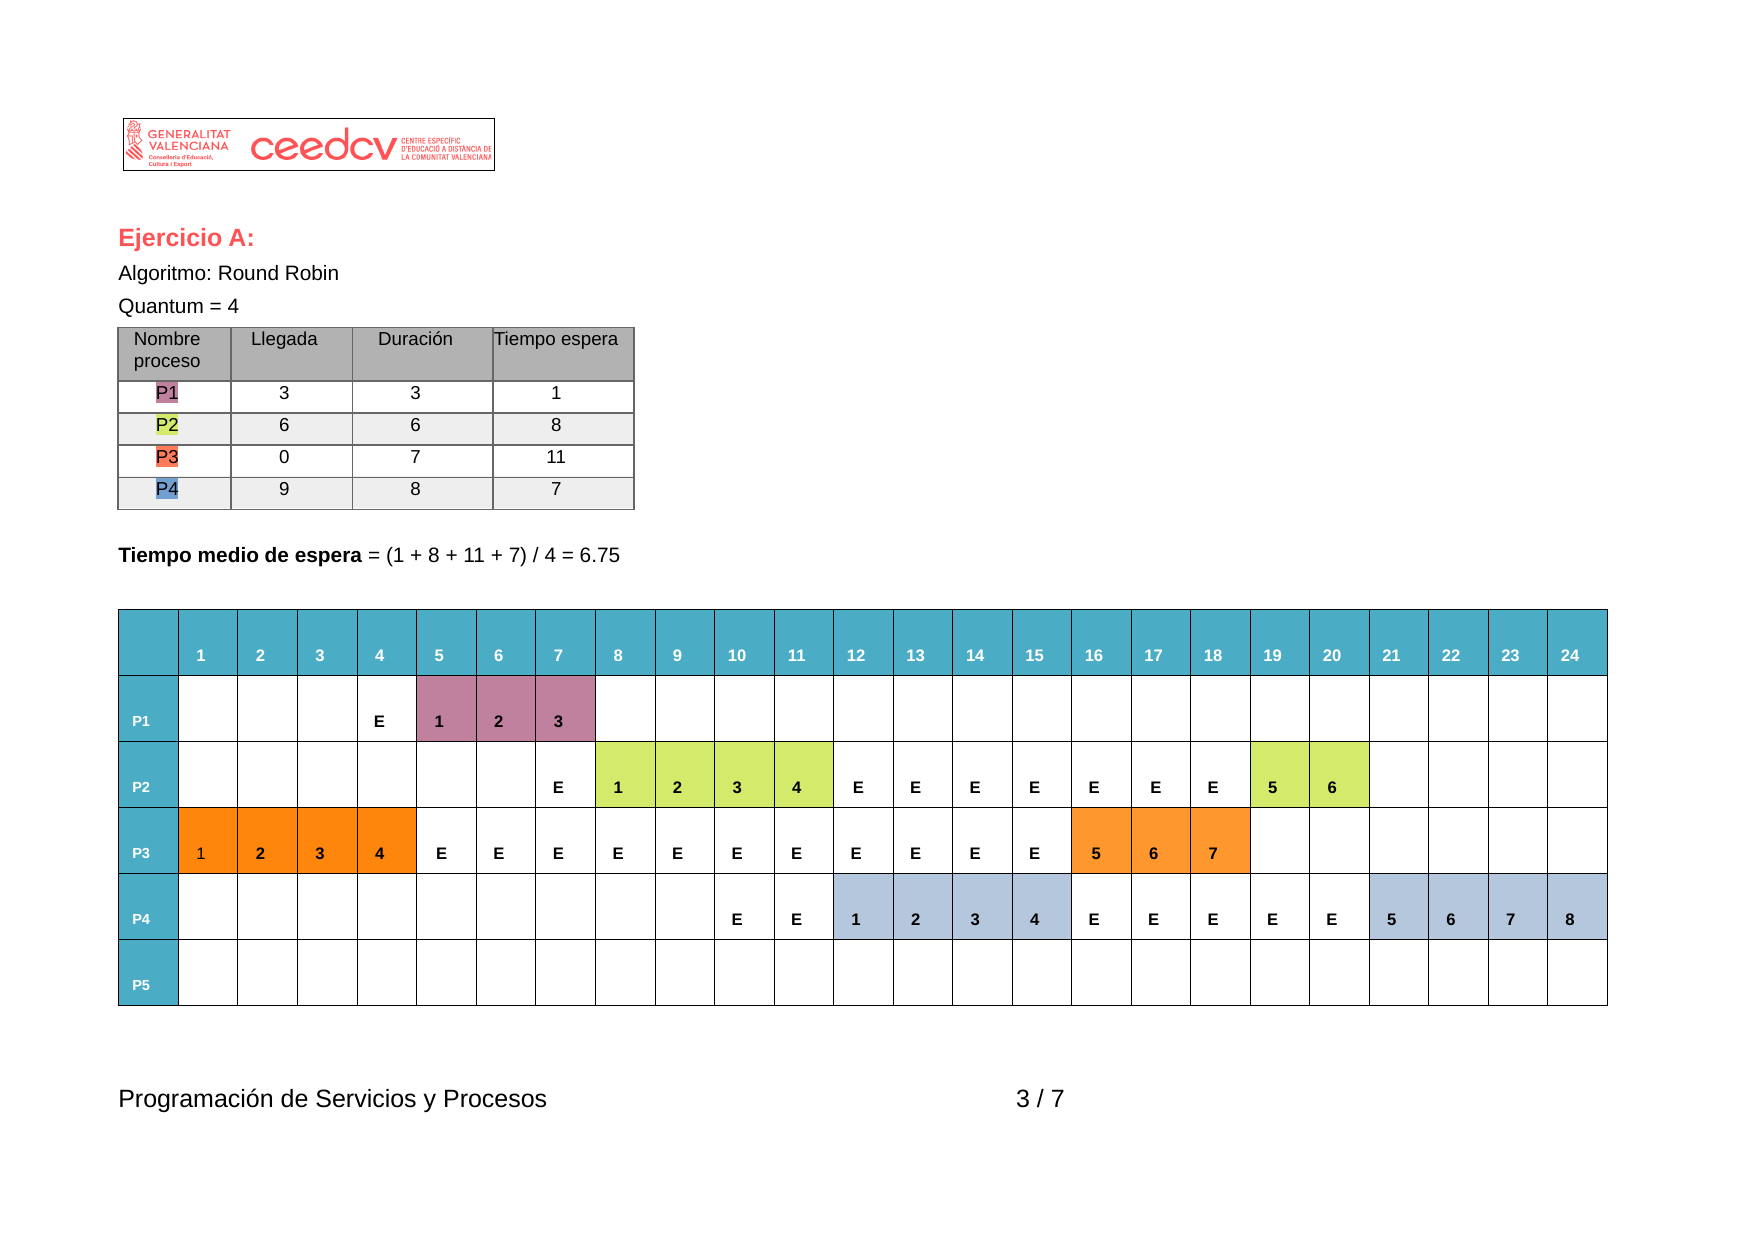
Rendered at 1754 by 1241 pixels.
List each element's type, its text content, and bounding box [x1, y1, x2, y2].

table_header 21 [1370, 610, 1428, 675]
table_cell E [1013, 742, 1071, 807]
table_cell [1370, 676, 1428, 741]
table_cell [1548, 676, 1607, 741]
table_cell 3 [298, 808, 357, 873]
table_cell [179, 742, 237, 807]
table_cell 7 [1489, 874, 1547, 939]
table_cell E [834, 742, 893, 807]
table_cell E [656, 808, 714, 873]
table_cell [298, 874, 357, 939]
table_cell [298, 742, 357, 807]
table_cell 5 [1251, 742, 1309, 807]
table_header Llegada [232, 328, 352, 380]
table_cell 3 [353, 382, 492, 412]
table_cell [1013, 940, 1071, 1005]
table_cell 4 [1013, 874, 1071, 939]
table_cell [1310, 940, 1369, 1005]
table_header Nombre proceso [119, 328, 230, 380]
table_cell 3 [953, 874, 1012, 939]
table_header 5 [417, 610, 476, 675]
table_cell [596, 676, 655, 741]
table_cell E [953, 742, 1012, 807]
table_cell [775, 676, 833, 741]
table_header 7 [536, 610, 595, 675]
table_cell [1429, 808, 1488, 873]
table_header Duración [353, 328, 492, 380]
table_cell [656, 940, 714, 1005]
table_cell 5 [1072, 808, 1131, 873]
table_cell [1310, 808, 1369, 873]
table_cell 7 [1191, 808, 1250, 873]
table_cell E [953, 808, 1012, 873]
table_cell [238, 742, 297, 807]
table_header 1 [179, 610, 237, 675]
table_header 17 [1132, 610, 1190, 675]
table_cell E [1013, 808, 1071, 873]
table_header 6 [477, 610, 535, 675]
table_cell E [894, 742, 952, 807]
picture [125, 120, 492, 167]
table_cell E [358, 676, 416, 741]
table_cell E [536, 808, 595, 873]
table_cell 4 [775, 742, 833, 807]
table_cell 6 [1429, 874, 1488, 939]
table_cell 2 [238, 808, 297, 873]
table_cell P3 [119, 446, 230, 476]
table_header Tiempo espera [494, 328, 633, 380]
table_cell [1548, 808, 1607, 873]
table_header 4 [358, 610, 416, 675]
table_cell E [1251, 874, 1309, 939]
table_cell E [417, 808, 476, 873]
table_cell [477, 742, 535, 807]
table_cell 0 [232, 446, 352, 476]
text Ejercicio A: [118, 223, 1621, 252]
table_cell [1191, 676, 1250, 741]
text Algoritmo: Round Robin [118, 261, 1621, 285]
table_header 3 [298, 610, 357, 675]
table_cell P4 [119, 874, 178, 939]
table_cell E [834, 808, 893, 873]
table_header [119, 610, 178, 675]
table_cell E [596, 808, 655, 873]
table_cell 6 [353, 414, 492, 444]
table_cell 3 [536, 676, 595, 741]
table_header 14 [953, 610, 1012, 675]
table_cell P2 [119, 742, 178, 807]
table_cell [1429, 742, 1488, 807]
table_cell [1429, 676, 1488, 741]
table_cell [536, 874, 595, 939]
table_cell [1072, 940, 1131, 1005]
table_cell E [775, 874, 833, 939]
table_cell 8 [494, 414, 633, 444]
table_cell [1489, 940, 1547, 1005]
table_cell [1251, 676, 1309, 741]
table_header 19 [1251, 610, 1309, 675]
table_cell 4 [358, 808, 416, 873]
table_cell 1 [494, 382, 633, 412]
table_cell [417, 940, 476, 1005]
table_header 16 [1072, 610, 1131, 675]
table_cell [477, 940, 535, 1005]
table_cell 11 [494, 446, 633, 476]
table_cell E [1072, 874, 1131, 939]
table_cell P1 [119, 382, 230, 412]
table_cell E [715, 874, 774, 939]
table_cell E [894, 808, 952, 873]
table_cell [298, 940, 357, 1005]
table_header 22 [1429, 610, 1488, 675]
table_cell [775, 940, 833, 1005]
table_cell 5 [1370, 874, 1428, 939]
table_cell 6 [1310, 742, 1369, 807]
table_cell 8 [353, 478, 492, 508]
table_cell [477, 874, 535, 939]
table_cell [1191, 940, 1250, 1005]
table_cell [1548, 940, 1607, 1005]
text Quantum = 4 [118, 294, 1621, 318]
table_cell E [1132, 874, 1190, 939]
table_header 18 [1191, 610, 1250, 675]
table_header 11 [775, 610, 833, 675]
table_cell [656, 874, 714, 939]
table_cell [1072, 676, 1131, 741]
table_header 12 [834, 610, 893, 675]
table_cell [1251, 940, 1309, 1005]
table_cell [715, 676, 774, 741]
table_cell E [1072, 742, 1131, 807]
table_cell E [1191, 742, 1250, 807]
table_header 20 [1310, 610, 1369, 675]
table_cell E [1191, 874, 1250, 939]
table_cell [1370, 940, 1428, 1005]
table_cell 1 [417, 676, 476, 741]
table_cell P2 [119, 414, 230, 444]
table_cell [417, 874, 476, 939]
table_header 13 [894, 610, 952, 675]
table_cell [238, 676, 297, 741]
table_cell E [1310, 874, 1369, 939]
table_cell 2 [894, 874, 952, 939]
table_cell [1429, 940, 1488, 1005]
table_cell [1370, 808, 1428, 873]
table_header 9 [656, 610, 714, 675]
table_cell [1132, 940, 1190, 1005]
table_header 10 [715, 610, 774, 675]
table_cell [1251, 808, 1309, 873]
table_cell [656, 676, 714, 741]
table_cell 7 [353, 446, 492, 476]
table_cell [358, 742, 416, 807]
text Tiempo medio de espera = (1 + 8 + 11 + 7) / 4 = 6.75 [118, 543, 1621, 567]
table_cell E [715, 808, 774, 873]
table_cell [894, 940, 952, 1005]
table_cell [953, 940, 1012, 1005]
table_cell E [1132, 742, 1190, 807]
table_cell [417, 742, 476, 807]
table_cell [834, 676, 893, 741]
table_cell [596, 940, 655, 1005]
table_cell E [477, 808, 535, 873]
table_cell P4 [119, 478, 230, 508]
table_cell 1 [834, 874, 893, 939]
table_cell 6 [1132, 808, 1190, 873]
table_cell 9 [232, 478, 352, 508]
table_header 23 [1489, 610, 1547, 675]
table_cell 1 [596, 742, 655, 807]
table_cell [894, 676, 952, 741]
table_cell [1489, 676, 1547, 741]
table_cell [536, 940, 595, 1005]
table_cell P5 [119, 940, 178, 1005]
table_cell P1 [119, 676, 178, 741]
table_cell [179, 676, 237, 741]
table_cell E [536, 742, 595, 807]
table_cell [1548, 742, 1607, 807]
table_cell 3 [715, 742, 774, 807]
table_cell 6 [232, 414, 352, 444]
table_cell [715, 940, 774, 1005]
table_cell [179, 940, 237, 1005]
table_header 15 [1013, 610, 1071, 675]
table_cell E [775, 808, 833, 873]
table_cell [238, 874, 297, 939]
table_cell [1013, 676, 1071, 741]
table_cell [179, 874, 237, 939]
table_cell [953, 676, 1012, 741]
table_cell [1310, 676, 1369, 741]
table_cell P3 [119, 808, 178, 873]
table_cell 3 [232, 382, 352, 412]
table_cell [1132, 676, 1190, 741]
table_cell [1489, 742, 1547, 807]
table_cell 2 [477, 676, 535, 741]
table_header 8 [596, 610, 655, 675]
table_cell 7 [494, 478, 633, 508]
table_cell [358, 940, 416, 1005]
table_cell [358, 874, 416, 939]
table_cell [596, 874, 655, 939]
table_header 24 [1548, 610, 1607, 675]
table_cell 1 [179, 808, 237, 873]
table_cell [1370, 742, 1428, 807]
table_cell [238, 940, 297, 1005]
table_cell [298, 676, 357, 741]
table_cell 2 [656, 742, 714, 807]
table_cell [834, 940, 893, 1005]
table_cell [1489, 808, 1547, 873]
table_cell 8 [1548, 874, 1607, 939]
table_header 2 [238, 610, 297, 675]
